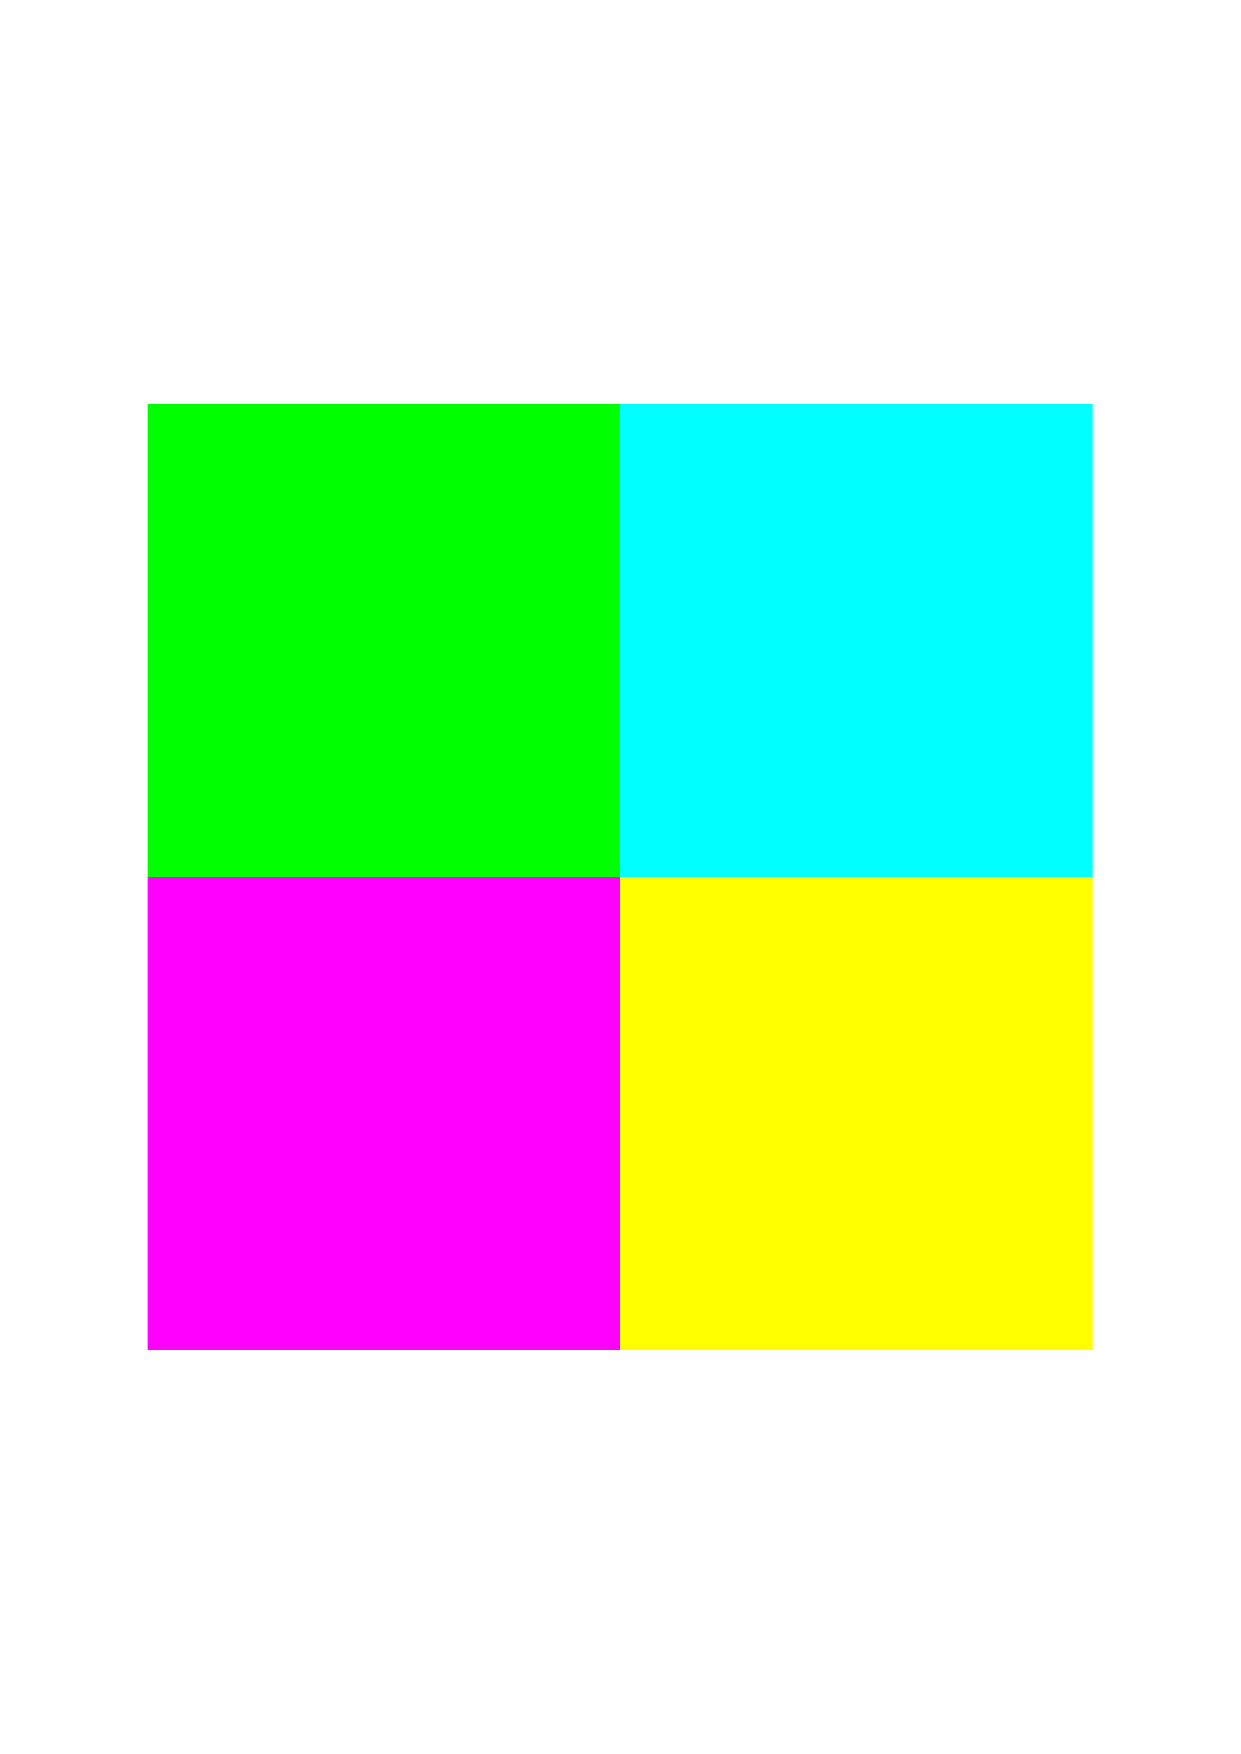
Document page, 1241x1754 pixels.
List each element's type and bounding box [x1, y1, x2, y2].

picture [147, 404, 1093, 1350]
